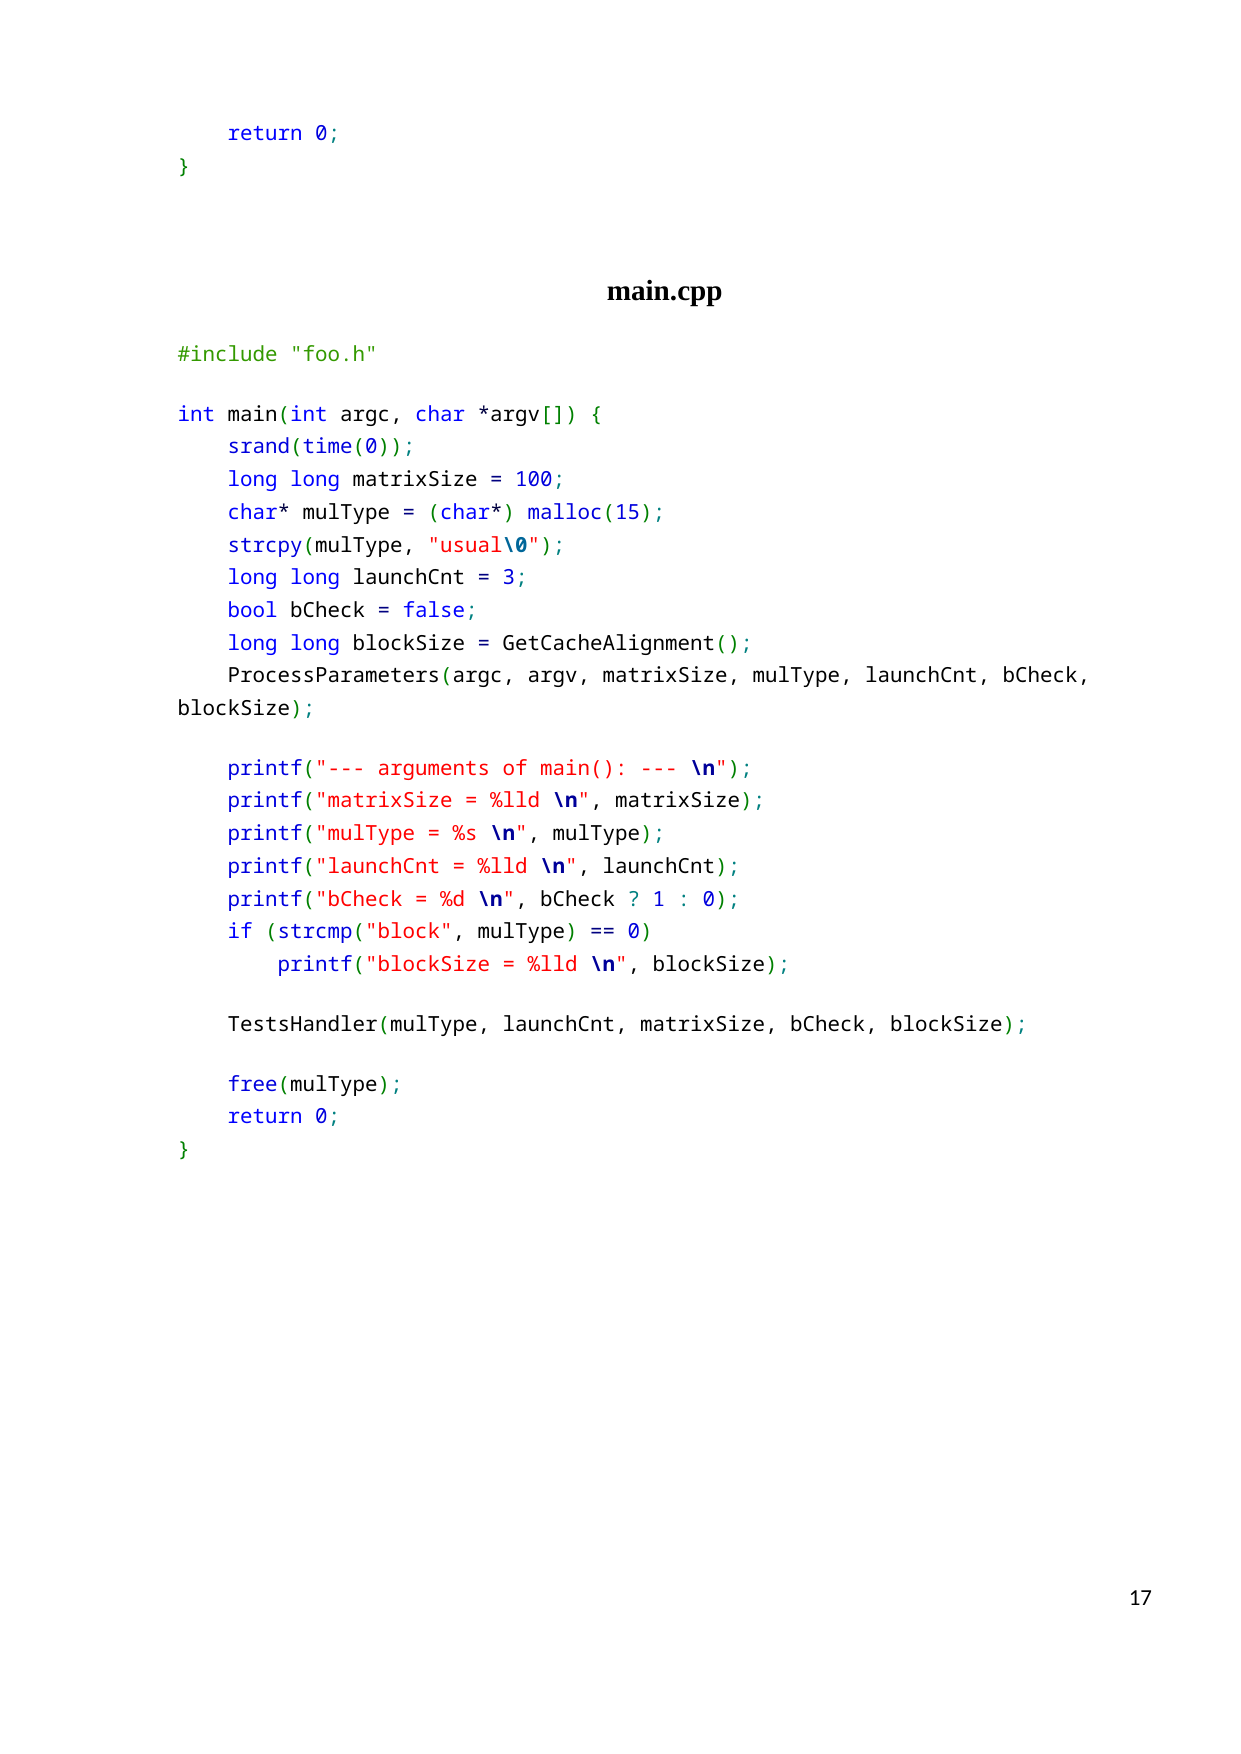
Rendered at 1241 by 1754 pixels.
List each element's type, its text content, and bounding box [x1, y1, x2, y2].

text printf("launchCnt = %lld \n", launchCnt); [177, 851, 1152, 879]
text TestsHandler(mulType, launchCnt, matrixSize, bCheck, blockSize); [177, 1009, 1152, 1037]
text return 0; [177, 1102, 1152, 1130]
text ProcessParameters(argc, argv, matrixSize, mulType, launchCnt, bCheck, blockSize); [177, 661, 1152, 722]
text printf("bCheck = %d \n", bCheck ? 1 : 0); [177, 884, 1152, 912]
text printf("blockSize = %lld \n", blockSize); [177, 949, 1152, 978]
text long long blockSize = GetCacheAlignment(); [177, 628, 1152, 656]
text srand(time(0)); [177, 432, 1152, 460]
text return 0; [177, 118, 1152, 147]
text } [177, 151, 1152, 179]
text printf("mulType = %s \n", mulType); [177, 818, 1152, 847]
text free(mulType); [177, 1069, 1152, 1097]
text bool bCheck = false; [177, 595, 1152, 623]
text } [177, 1134, 1152, 1163]
text strcpy(mulType, "usual\0"); [177, 530, 1152, 558]
text if (strcmp("block", mulType) == 0) [177, 916, 1152, 945]
text printf("matrixSize = %lld \n", matrixSize); [177, 786, 1152, 814]
text printf("--- arguments of main(): --- \n"); [177, 753, 1152, 781]
text long long launchCnt = 3; [177, 562, 1152, 591]
text main.cpp [177, 273, 1152, 307]
text long long matrixSize = 100; [177, 464, 1152, 493]
text char* mulType = (char*) malloc(15); [177, 497, 1152, 525]
text int main(int argc, char *argv[]) { [177, 399, 1152, 427]
text #include "foo.h" [177, 339, 1152, 368]
